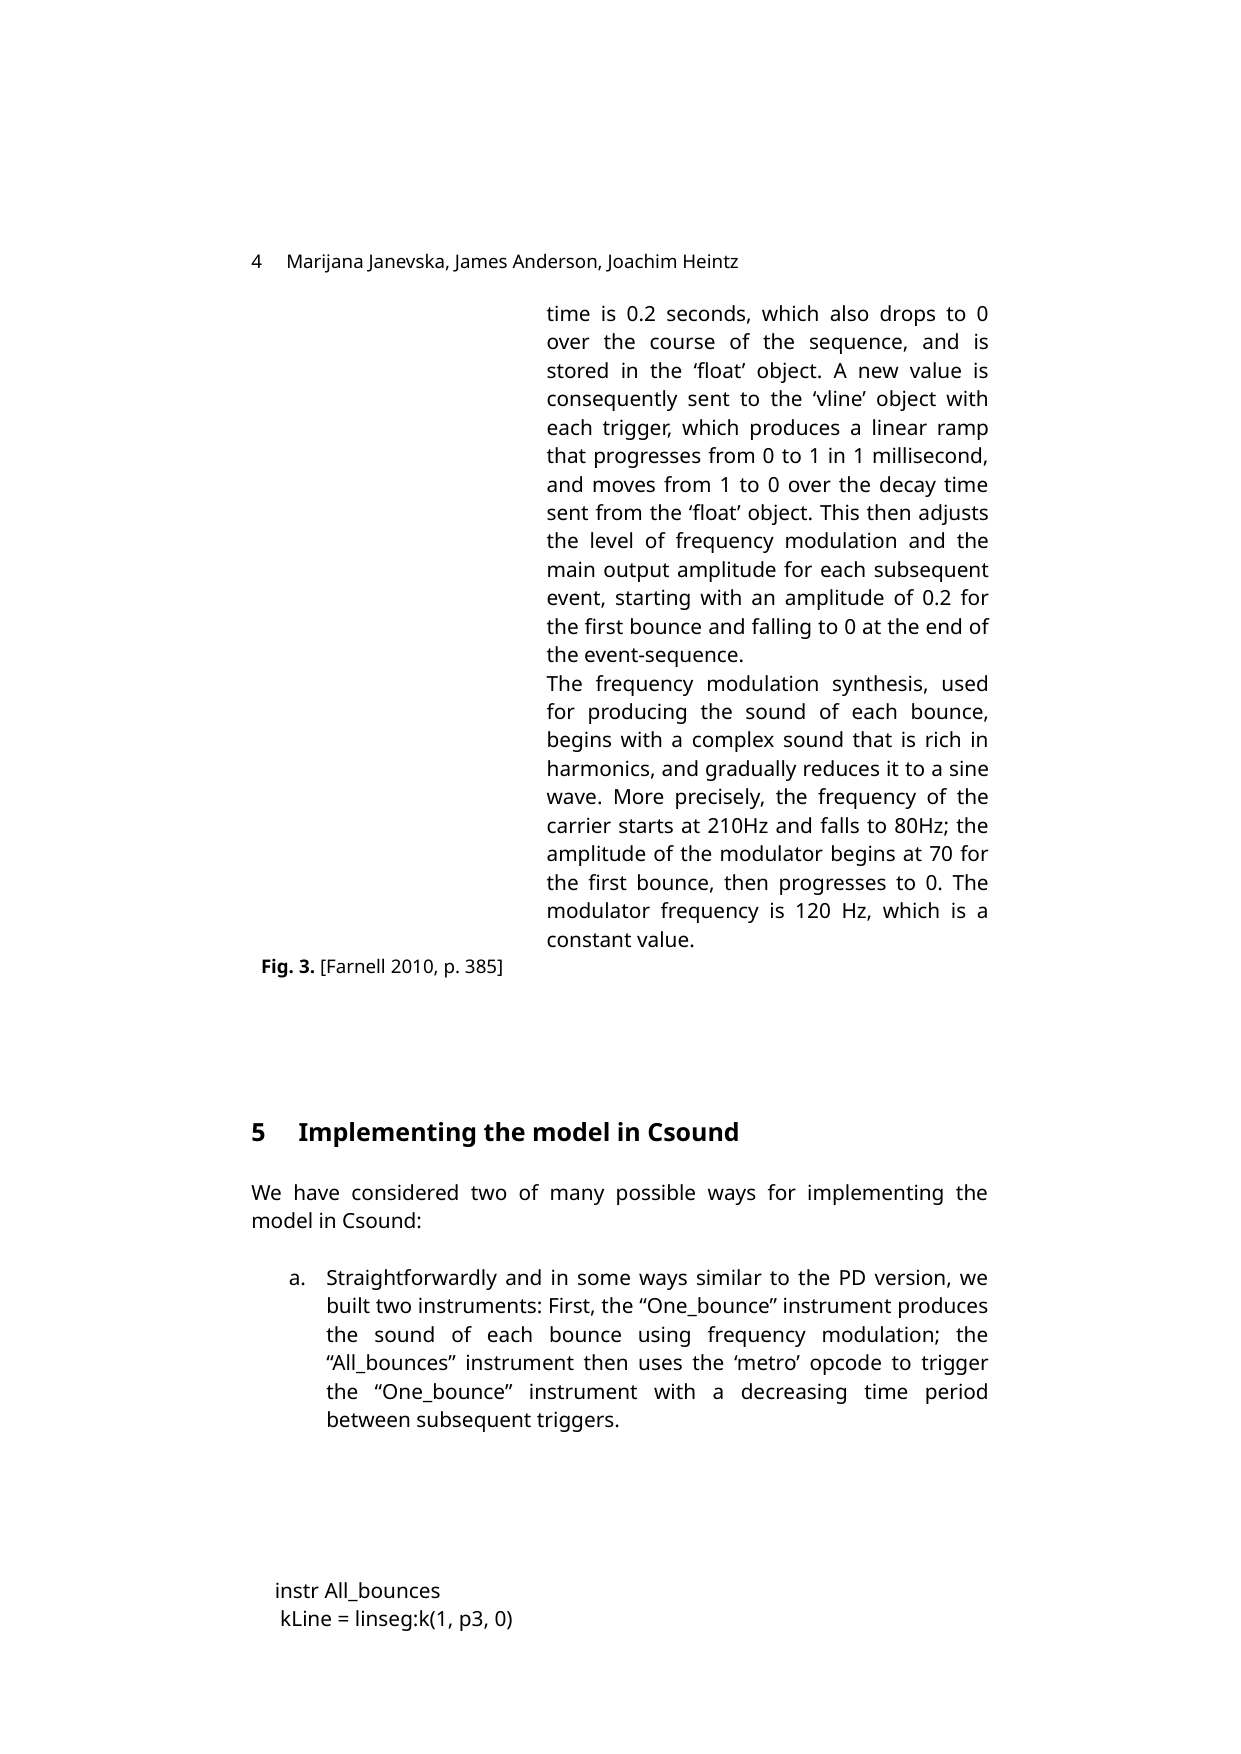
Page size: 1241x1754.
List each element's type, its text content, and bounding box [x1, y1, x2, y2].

list Straightforwardly and in some ways similar to the PD version, we built two instruments: First, the “One_bounce” instrument produces the sound of each bounce using frequency modulation; the “All_bounces” instrument then uses the ‘metro’ opcode to trigger the “One_bounce” instrument with a decreasing time period between subsequent triggers. [288, 1263, 989, 1434]
text kLine = linseg:k(1, p3, 0) [274, 1604, 989, 1633]
text instr All_bounces [274, 1576, 989, 1604]
text The frequency modulation synthesis, used for producing the sound of each bounce, begins with a complex sound that is rich in harmonics, and gradually reduces it to a sine wave. More precisely, the frequency of the carrier starts at 210Hz and falls to 80Hz; the amplitude of the modulator begins at 70 for the first bounce, then progresses to 0. The modulator frequency is 120 Hz, which is a constant value. [546, 669, 989, 953]
subtitle Implementing the model in Csound [251, 1115, 989, 1149]
text We have considered two of many possible ways for implementing the model in Csound: [251, 1178, 989, 1235]
text time is 0.2 seconds, which also drops to 0 over the course of the sequence, and is stored in the ‘float’ object. A new value is consequently sent to the ‘vline’ object with each trigger, which produces a linear ramp that progresses from 0 to 1 in 1 millisecond, and moves from 1 to 0 over the decay time sent from the ‘float’ object. This then adjusts the level of frequency modulation and the main output amplitude for each subsequent event, starting with an amplitude of 0.2 for the first bounce and falling to 0 at the end of the event-sequence. [546, 299, 989, 669]
title Fig. 3. [Farnell 2010, p. 385] [251, 953, 989, 979]
